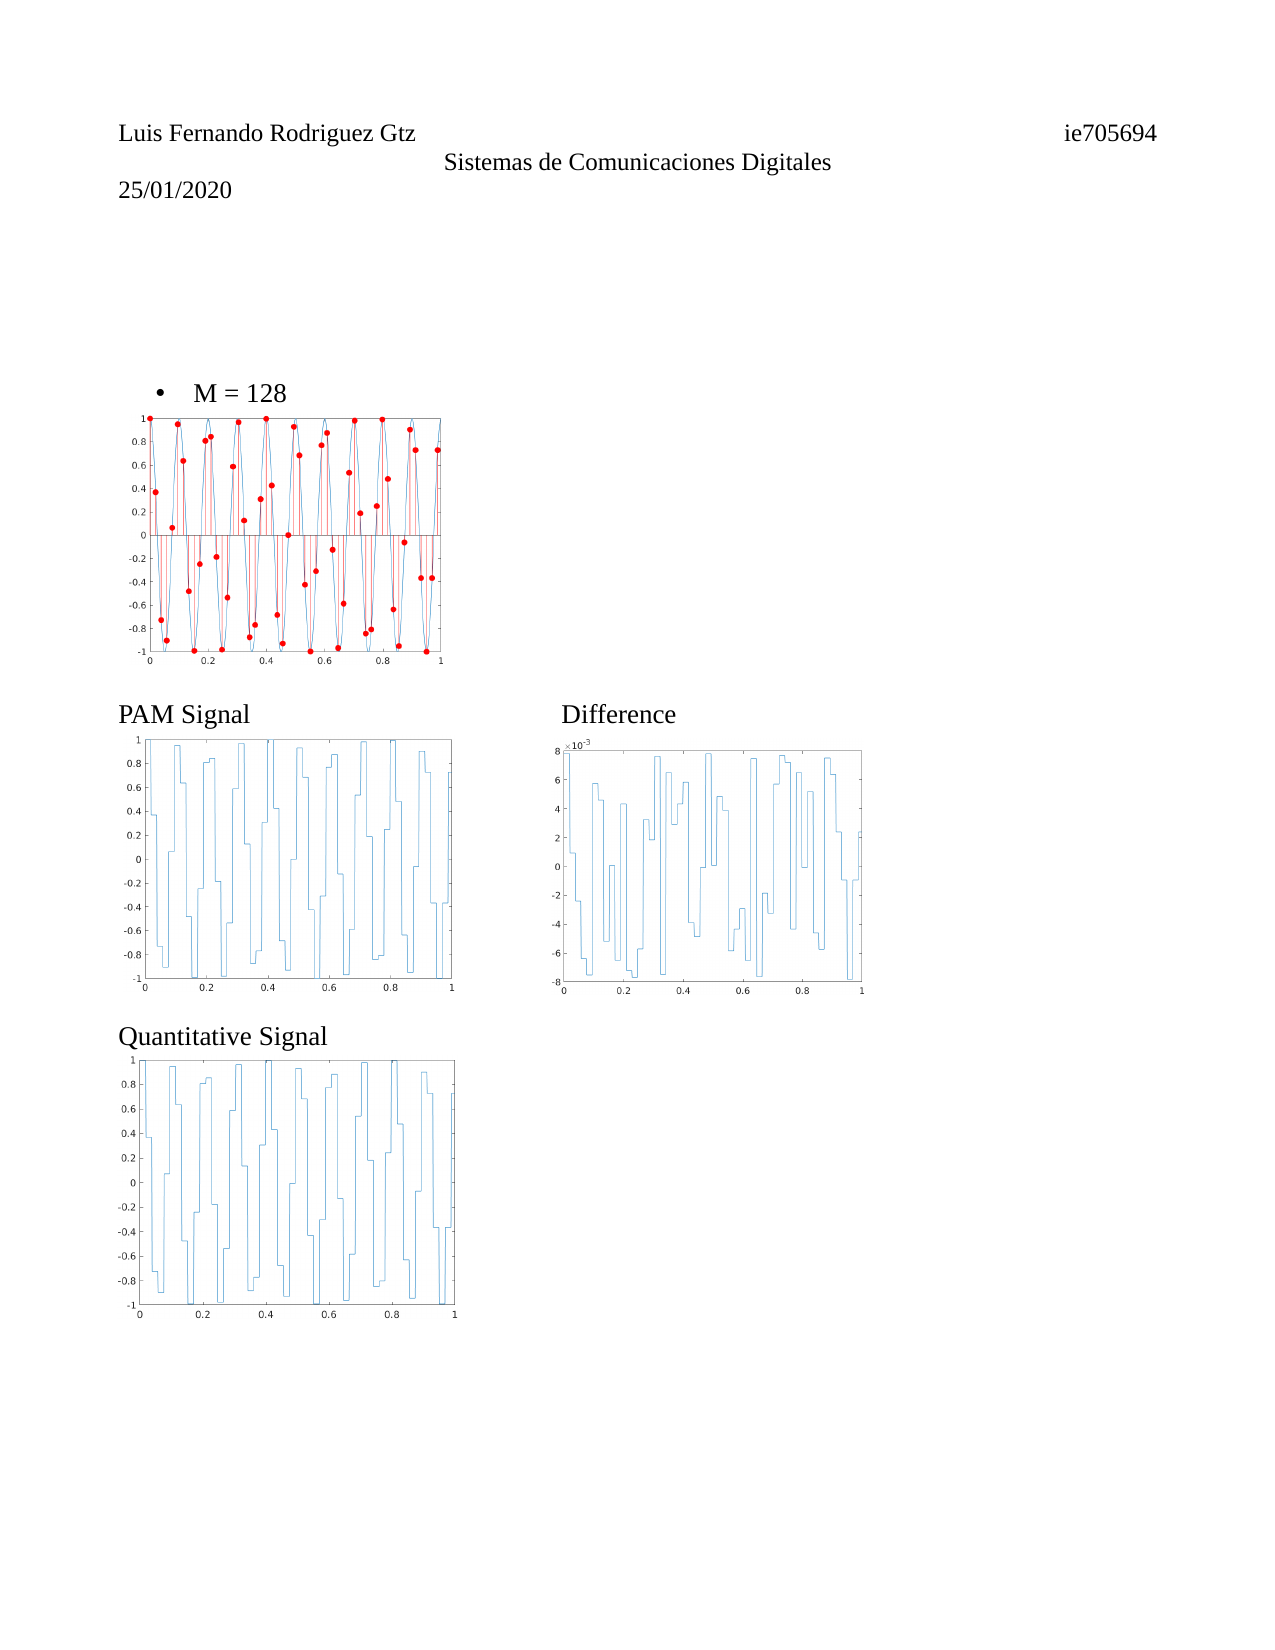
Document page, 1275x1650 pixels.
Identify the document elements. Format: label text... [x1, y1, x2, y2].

text PAM Signal Difference [118, 698, 1157, 730]
picture [117, 1055, 458, 1319]
text Quantitative Signal [118, 1020, 1157, 1051]
picture [123, 735, 455, 992]
picture [128, 414, 443, 665]
list M = 128 [156, 377, 1157, 408]
picture [551, 738, 865, 995]
